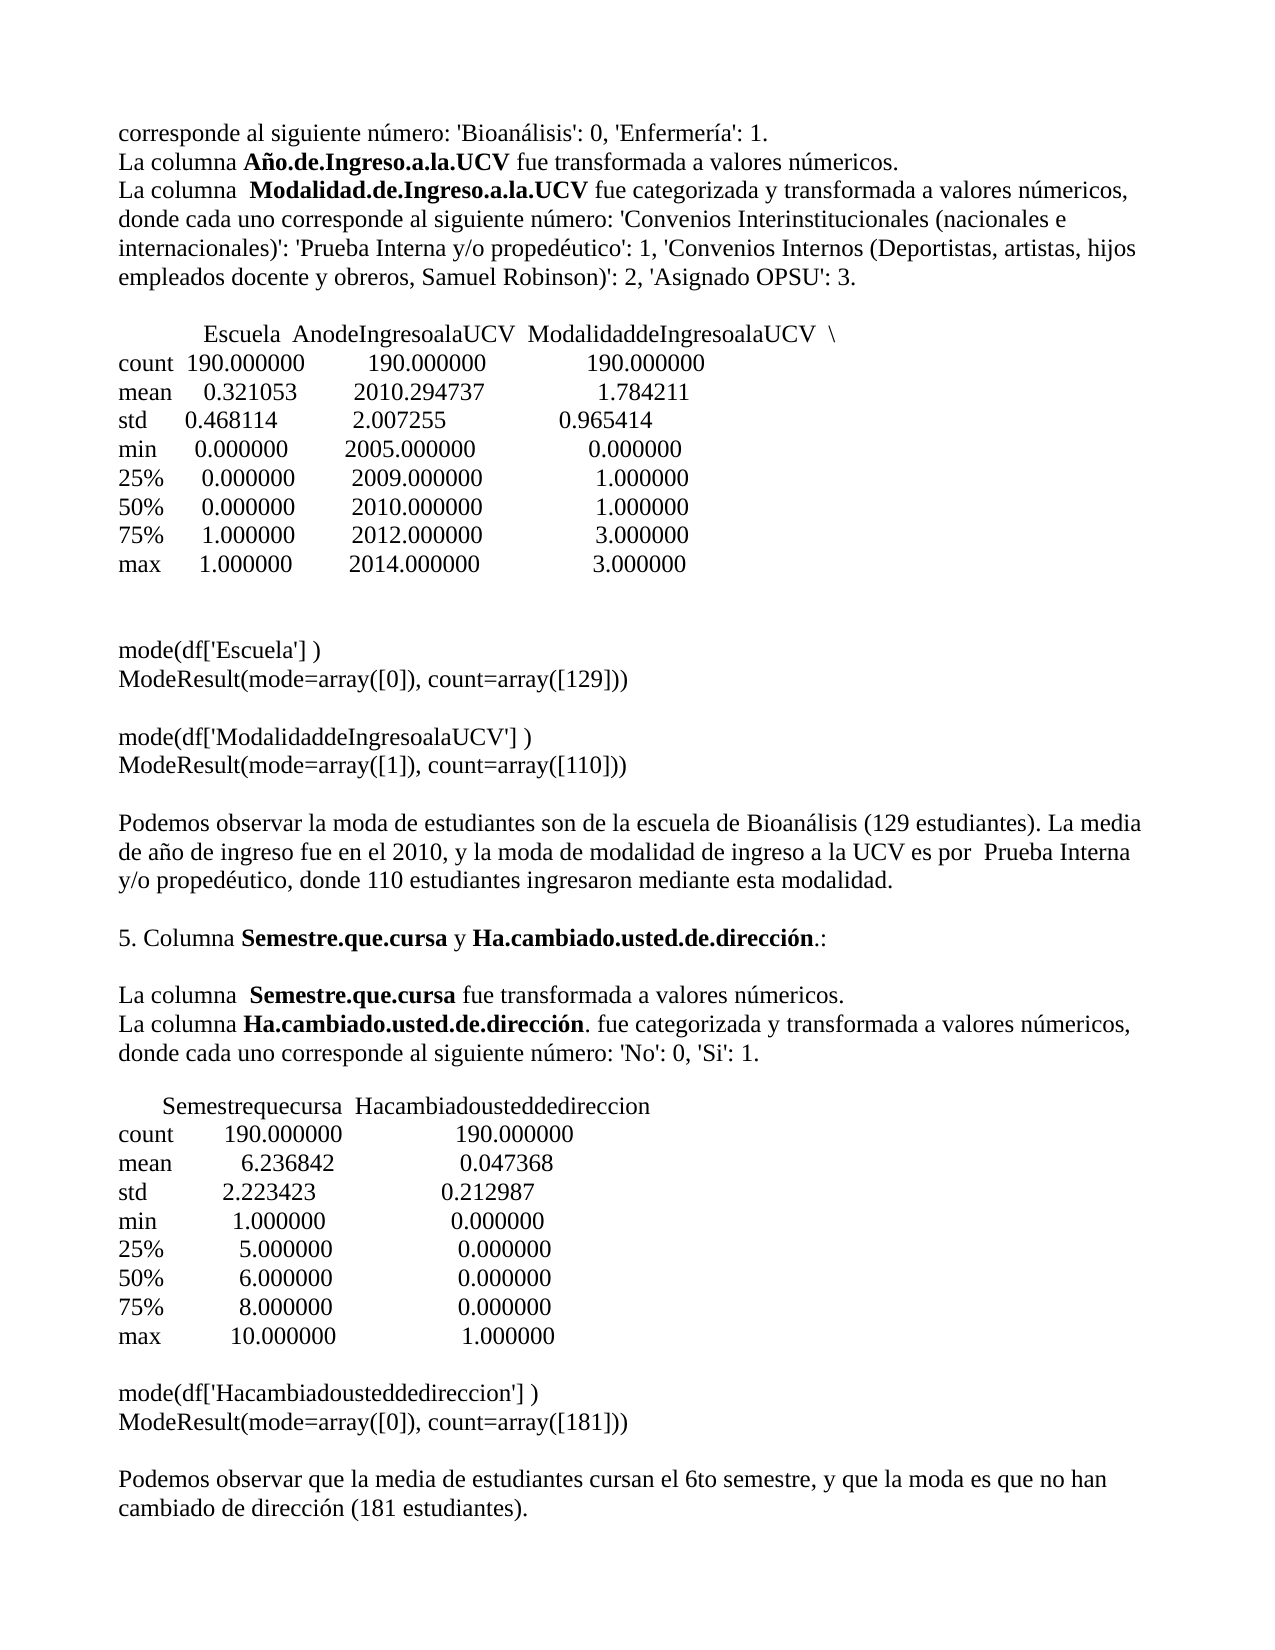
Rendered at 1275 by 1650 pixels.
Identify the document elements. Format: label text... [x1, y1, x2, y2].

text 25% 0.000000 2009.000000 1.000000 [118, 463, 1157, 492]
text std 2.223423 0.212987 [118, 1177, 1157, 1206]
text std 0.468114 2.007255 0.965414 [118, 406, 1157, 434]
text 25% 5.000000 0.000000 [118, 1234, 1157, 1263]
text count 190.000000 190.000000 190.000000 [118, 348, 1157, 377]
text mean 6.236842 0.047368 [118, 1148, 1157, 1177]
text La columna Año.de.Ingreso.a.la.UCV fue transformada a valores númericos. [118, 147, 1157, 176]
text max 1.000000 2014.000000 3.000000 [118, 549, 1157, 578]
text max 10.000000 1.000000 [118, 1321, 1157, 1349]
text 50% 0.000000 2010.000000 1.000000 [118, 492, 1157, 521]
text 75% 8.000000 0.000000 [118, 1292, 1157, 1321]
text count 190.000000 190.000000 [118, 1119, 1157, 1148]
text Podemos observar que la media de estudiantes cursan el 6to semestre, y que la moda es que no han cambiado de dirección (181 estudiantes). [118, 1464, 1157, 1522]
text 50% 6.000000 0.000000 [118, 1263, 1157, 1292]
text min 1.000000 0.000000 [118, 1206, 1157, 1234]
text 75% 1.000000 2012.000000 3.000000 [118, 521, 1157, 549]
text mode(df['Hacambiadousteddedireccion'] ) [118, 1378, 1157, 1407]
text corresponde al siguiente número: 'Bioanálisis': 0, 'Enfermería': 1. [118, 118, 1157, 147]
text mean 0.321053 2010.294737 1.784211 [118, 377, 1157, 406]
text 5. Columna Semestre.que.cursa y Ha.cambiado.usted.de.dirección.: [118, 923, 1157, 952]
text Podemos observar la moda de estudiantes son de la escuela de Bioanálisis (129 estudiantes). La media de año de ingreso fue en el 2010, y la moda de modalidad de ingreso a la UCV es por Prueba Interna y/o propedéutico, donde 110 estudiantes ingresaron mediante esta modalidad. [118, 808, 1157, 894]
text Escuela AnodeIngresoalaUCV ModalidaddeIngresoalaUCV \ [118, 319, 1157, 348]
text ModeResult(mode=array([1]), count=array([110])) [118, 751, 1157, 779]
text La columna Modalidad.de.Ingreso.a.la.UCV fue categorizada y transformada a valores númericos, donde cada uno corresponde al siguiente número: 'Convenios Interinstitucionales (nacionales e internacionales)': 'Prueba Interna y/o propedéutico': 1, 'Convenios Internos (Deportistas, artistas, hijos empleados docente y obreros, Samuel Robinson)': 2, 'Asignado OPSU': 3. [118, 176, 1157, 291]
text ModeResult(mode=array([0]), count=array([181])) [118, 1407, 1157, 1436]
text La columna Semestre.que.cursa fue transformada a valores númericos. [118, 981, 1157, 1009]
text La columna Ha.cambiado.usted.de.dirección. fue categorizada y transformada a valores númericos, donde cada uno corresponde al siguiente número: 'No': 0, 'Si': 1. [118, 1009, 1157, 1067]
text mode(df['Escuela'] ) [118, 636, 1157, 664]
text mode(df['ModalidaddeIngresoalaUCV'] ) [118, 722, 1157, 751]
text Semestrequecursa Hacambiadousteddedireccion [118, 1091, 1157, 1119]
text min 0.000000 2005.000000 0.000000 [118, 434, 1157, 463]
text ModeResult(mode=array([0]), count=array([129])) [118, 664, 1157, 693]
